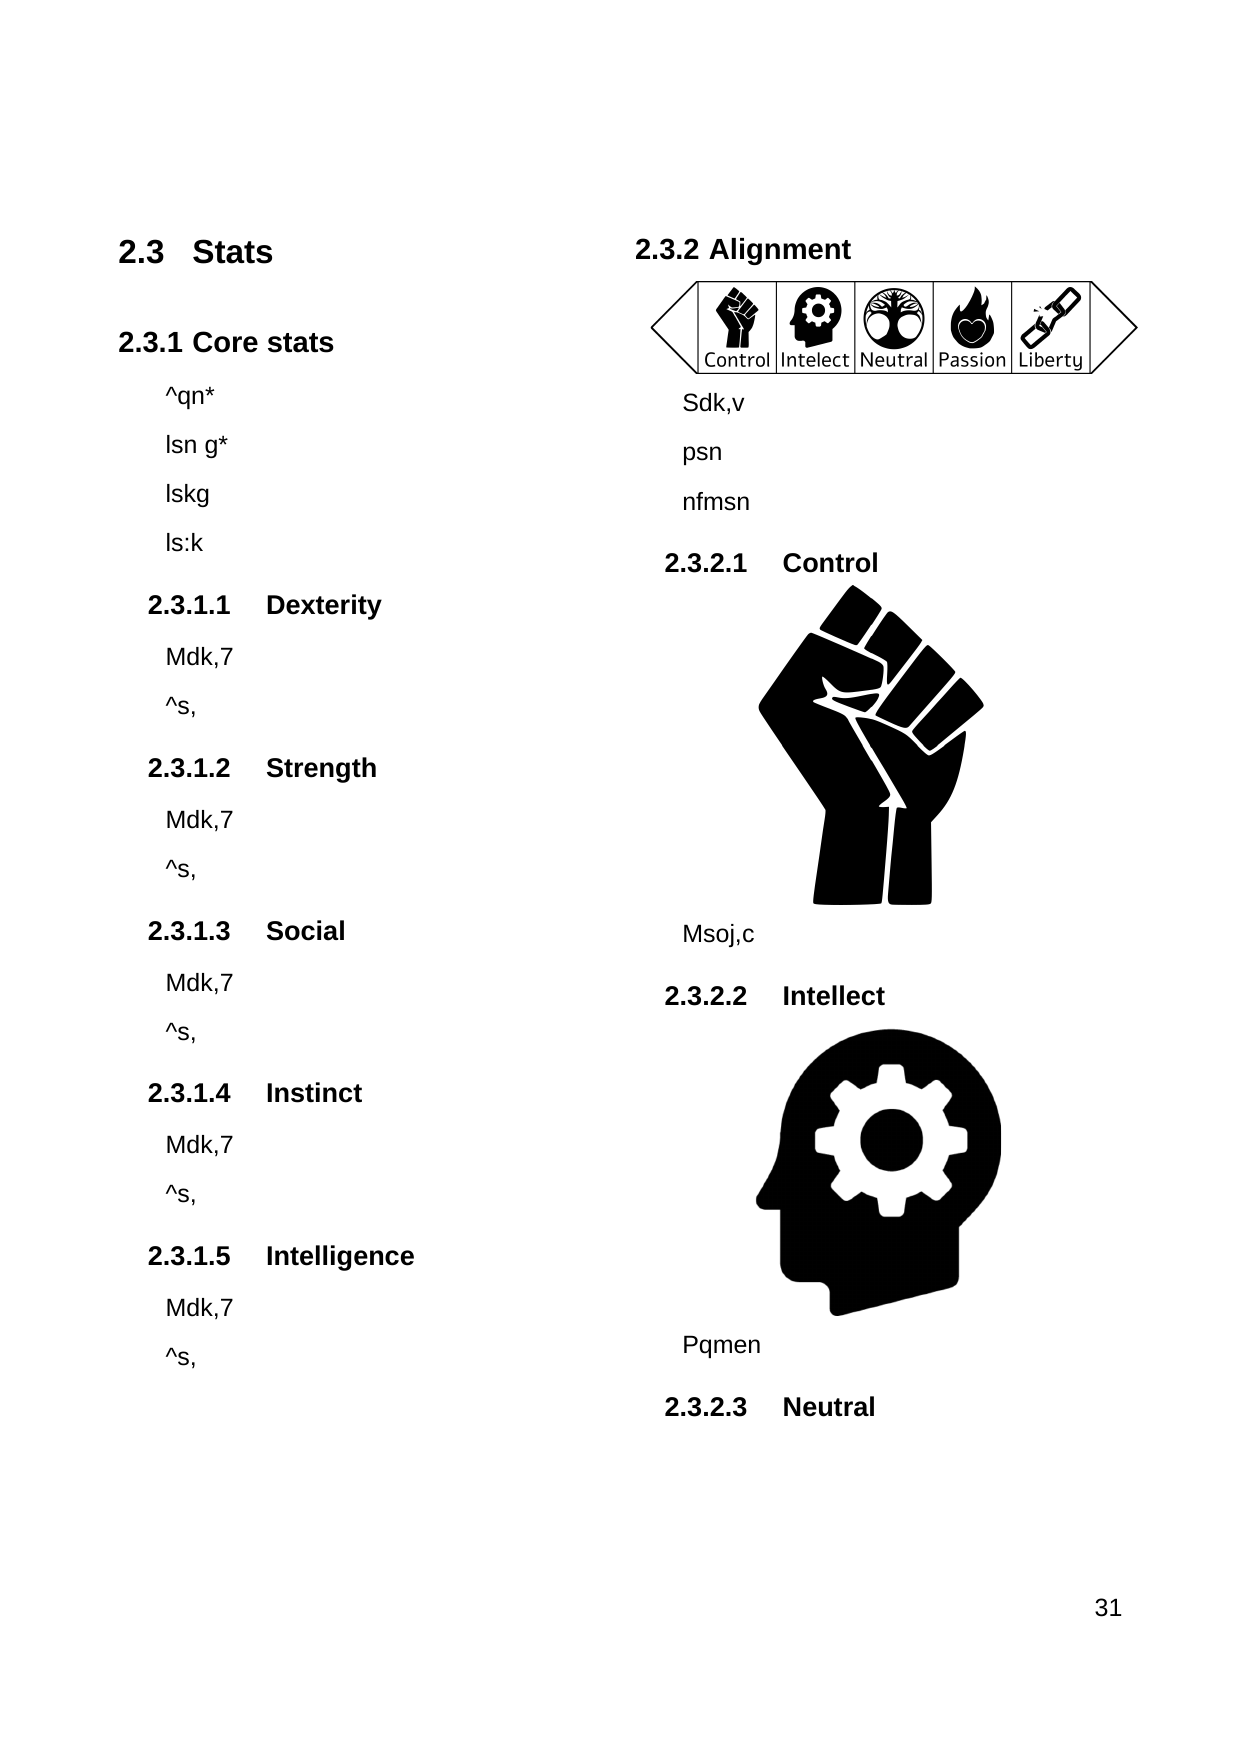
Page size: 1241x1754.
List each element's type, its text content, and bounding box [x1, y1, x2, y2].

text Msoj,c [635, 600, 1122, 947]
text Pqmen [635, 1032, 1122, 1358]
text psn [635, 437, 1122, 466]
text Mdk,7 [118, 642, 605, 671]
subtitle Core stats [118, 325, 605, 358]
subtitle Intelligence [118, 1240, 605, 1271]
text ^s, [118, 854, 605, 883]
subtitle Intellect [635, 979, 1122, 1011]
text Mdk,7 [118, 1130, 605, 1159]
text Mdk,7 [118, 1293, 605, 1322]
subtitle Instinct [118, 1077, 605, 1109]
subtitle Dexterity [118, 589, 605, 621]
subtitle Strength [118, 752, 605, 783]
subtitle Social [118, 915, 605, 946]
picture [650, 281, 1138, 374]
subtitle Neutral [635, 1391, 1122, 1422]
text ^s, [118, 1342, 605, 1371]
text lsn g* [118, 430, 605, 459]
text ^qn* [118, 381, 605, 410]
picture [755, 1028, 1002, 1316]
text Mdk,7 [118, 967, 605, 996]
subtitle Alignment [635, 232, 1122, 266]
text ^s, [118, 691, 605, 720]
text ^s, [118, 1017, 605, 1045]
text ^s, [118, 1179, 605, 1208]
picture [758, 585, 984, 905]
subtitle Control [635, 547, 1122, 578]
text nfmsn [635, 486, 1122, 515]
subtitle Stats [118, 232, 605, 270]
text Sdk,v [635, 288, 1122, 417]
text ls:k [118, 528, 605, 557]
text Mdk,7 [118, 805, 605, 833]
text lskg [118, 479, 605, 508]
